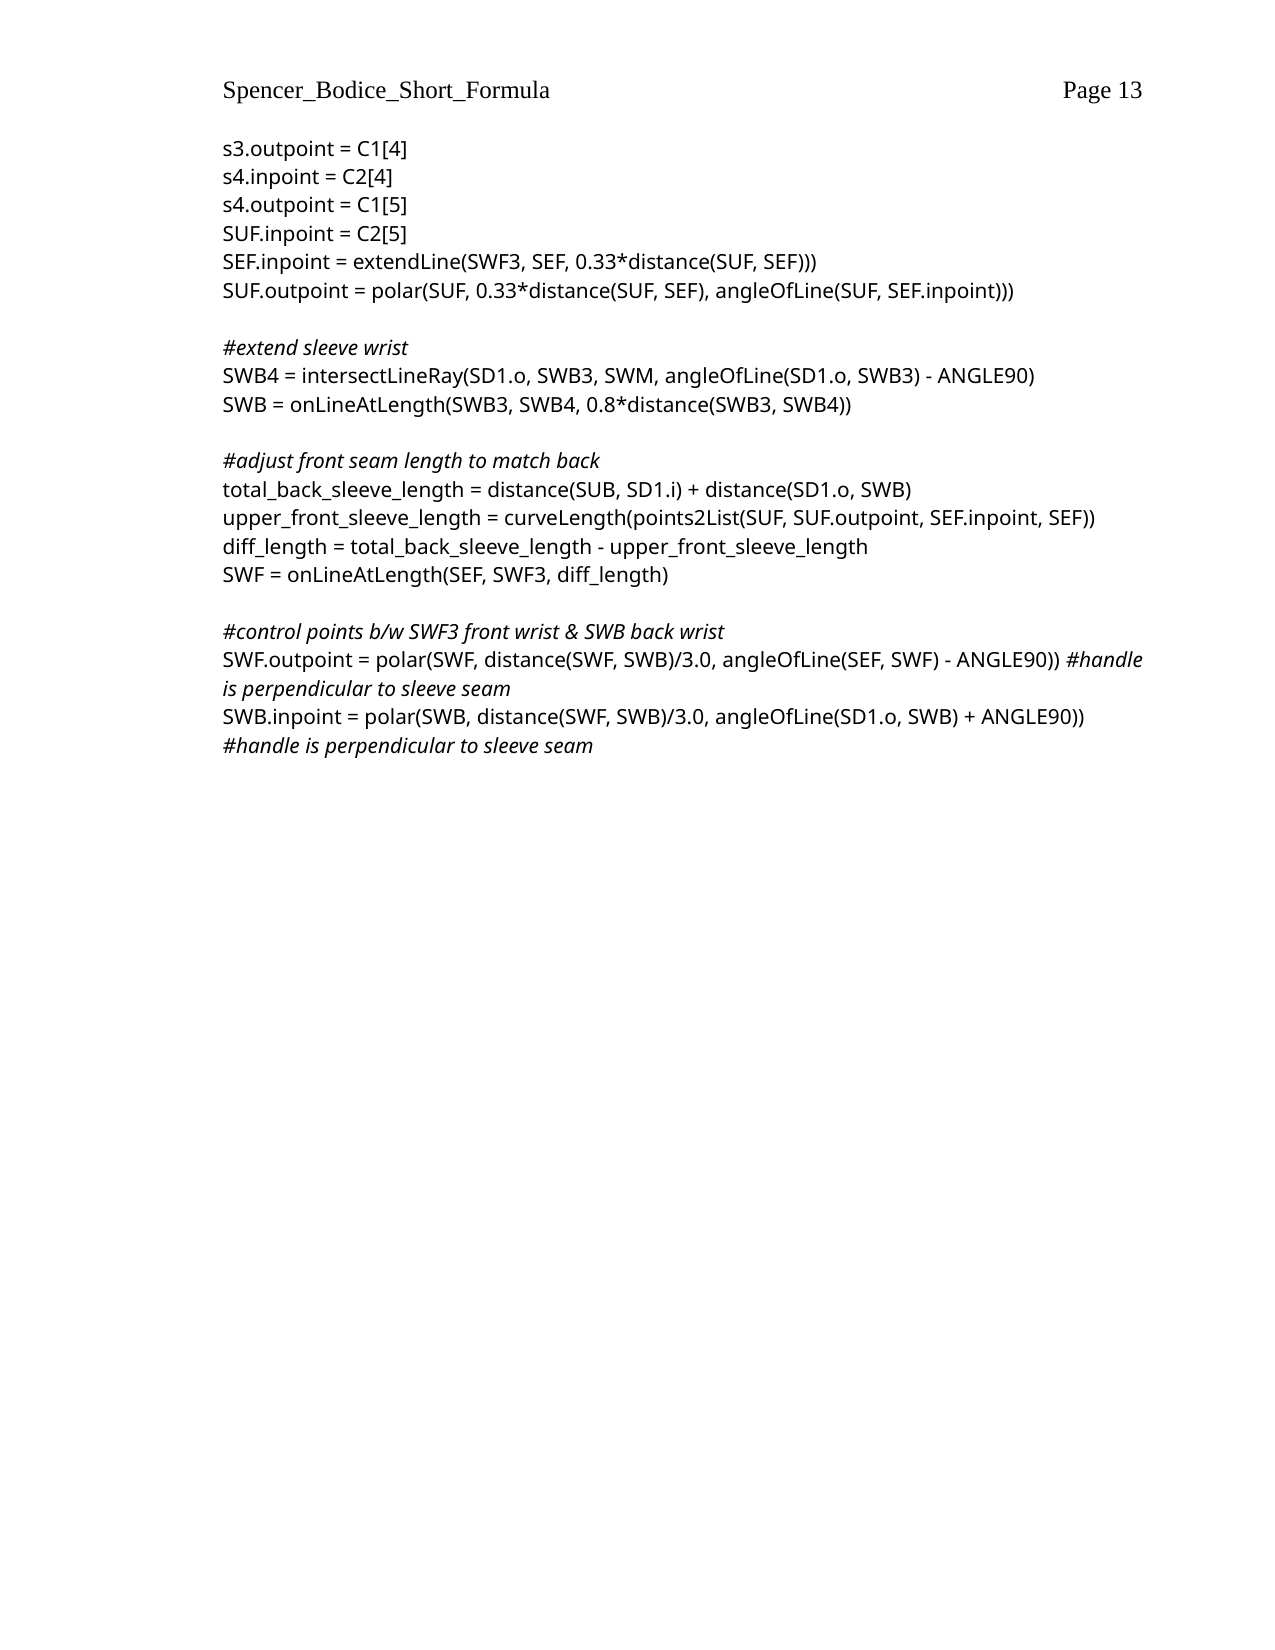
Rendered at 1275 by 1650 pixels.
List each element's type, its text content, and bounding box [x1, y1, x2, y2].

text SWB.inpoint = polar(SWB, distance(SWF, SWB)/3.0, angleOfLine(SD1.o, SWB) + ANGLE90)) #handle is perpendicular to sleeve seam [222, 702, 1158, 759]
text SWB4 = intersectLineRay(SD1.o, SWB3, SWM, angleOfLine(SD1.o, SWB3) - ANGLE90) [222, 361, 1158, 390]
text SUF.inpoint = C2[5] [222, 219, 1158, 247]
text #adjust front seam length to match back [222, 447, 1158, 475]
text s4.inpoint = C2[4] [222, 162, 1158, 191]
text SWF.outpoint = polar(SWF, distance(SWF, SWB)/3.0, angleOfLine(SEF, SWF) - ANGLE90)) #handle is perpendicular to sleeve seam [222, 646, 1158, 702]
text total_back_sleeve_length = distance(SUB, SD1.i) + distance(SD1.o, SWB) [222, 475, 1158, 503]
text upper_front_sleeve_length = curveLength(points2List(SUF, SUF.outpoint, SEF.inpoint, SEF)) [222, 503, 1158, 532]
text s3.outpoint = C1[4] [222, 134, 1158, 162]
text #control points b/w SWF3 front wrist & SWB back wrist [222, 617, 1158, 646]
text SEF.inpoint = extendLine(SWF3, SEF, 0.33*distance(SUF, SEF))) [222, 247, 1158, 276]
text SWB = onLineAtLength(SWB3, SWB4, 0.8*distance(SWB3, SWB4)) [222, 390, 1158, 418]
text SWF = onLineAtLength(SEF, SWF3, diff_length) [222, 560, 1158, 589]
text SUF.outpoint = polar(SUF, 0.33*distance(SUF, SEF), angleOfLine(SUF, SEF.inpoint))) [222, 276, 1158, 304]
text diff_length = total_back_sleeve_length - upper_front_sleeve_length [222, 532, 1158, 560]
text #extend sleeve wrist [222, 333, 1158, 361]
text s4.outpoint = C1[5] [222, 191, 1158, 219]
